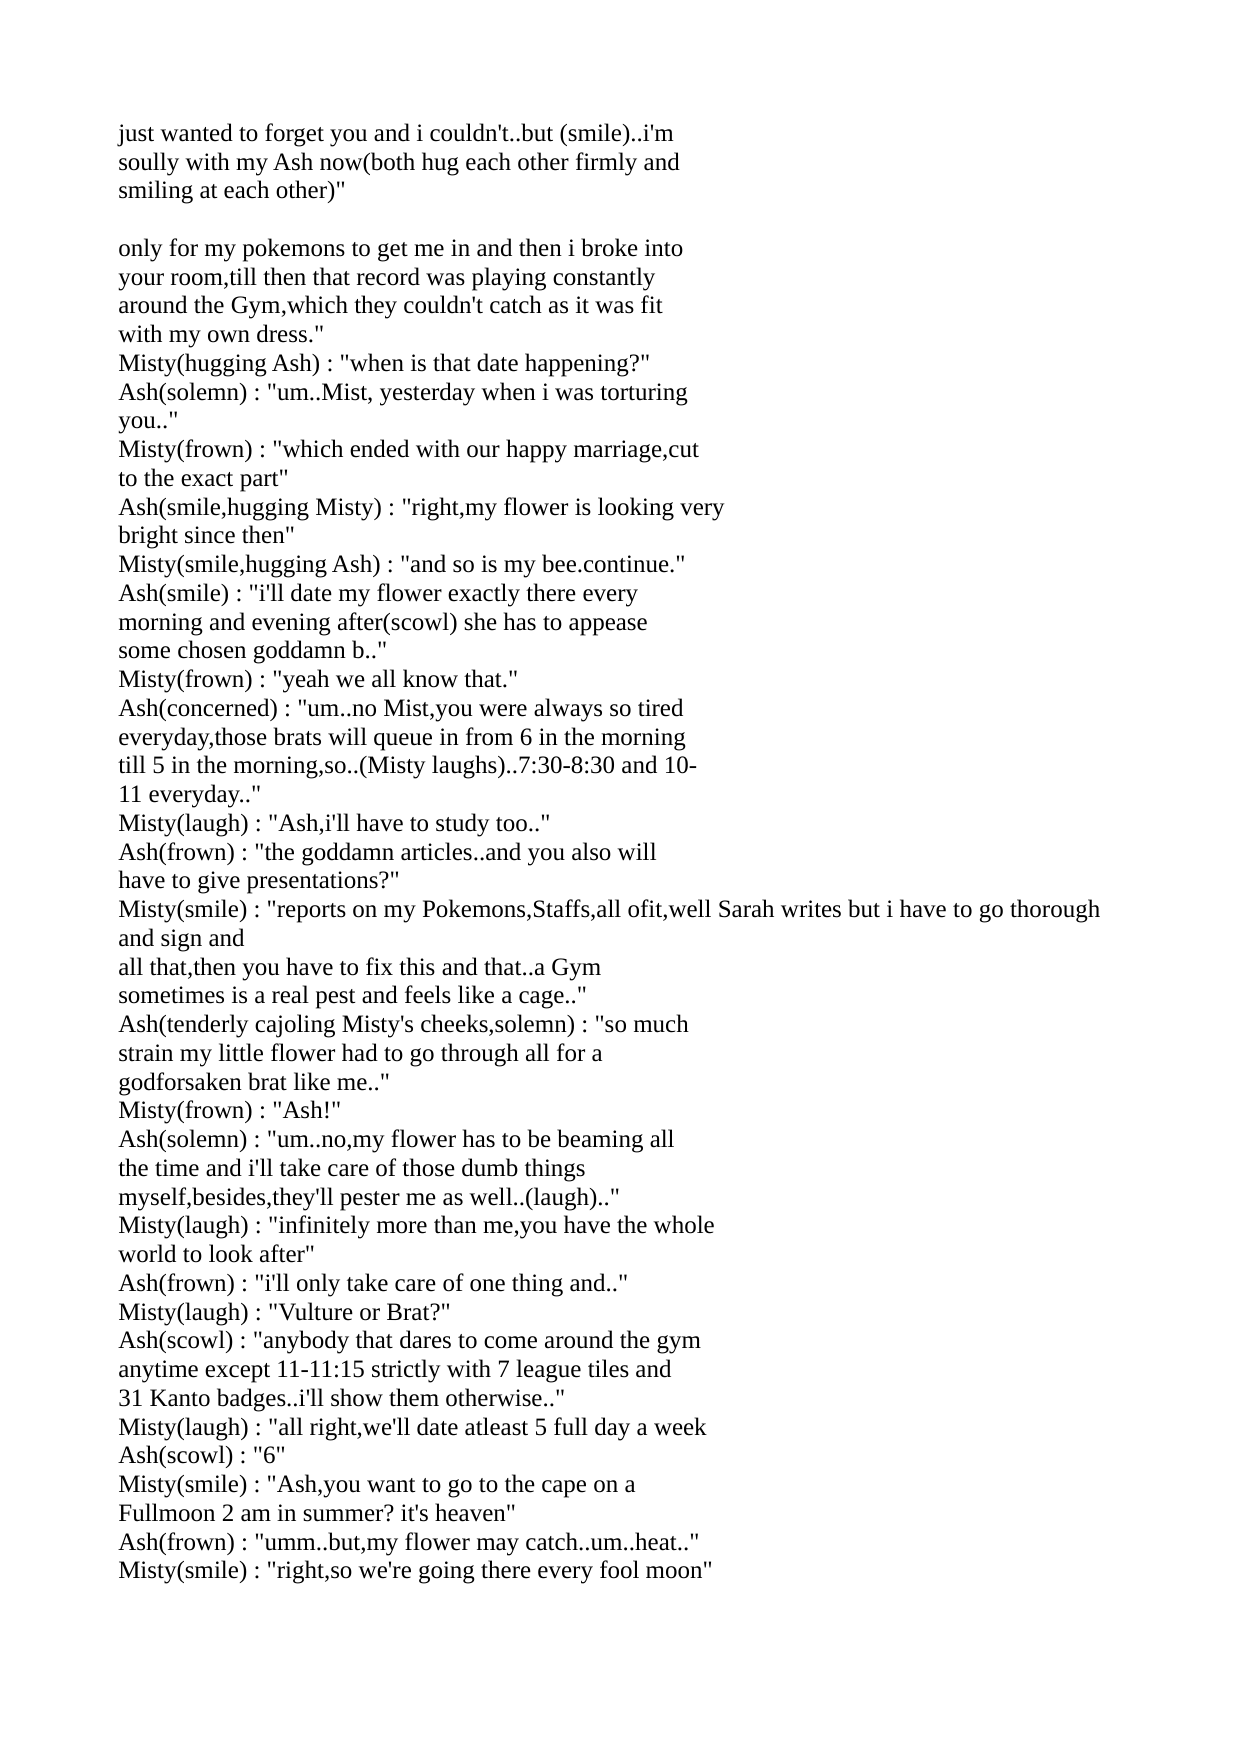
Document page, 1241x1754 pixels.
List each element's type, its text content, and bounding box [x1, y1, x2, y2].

text Misty(frown) : "yeah we all know that." [118, 664, 1122, 693]
text Fullmoon 2 am in summer? it's heaven" [118, 1498, 1122, 1527]
text to the exact part" [118, 463, 1122, 492]
text all that,then you have to fix this and that..a Gym [118, 952, 1122, 981]
text the time and i'll take care of those dumb things [118, 1153, 1122, 1182]
text bright since then" [118, 521, 1122, 549]
text Ash(frown) : "umm..but,my flower may catch..um..heat.." [118, 1527, 1122, 1556]
text Ash(concerned) : "um..no Mist,you were always so tired [118, 693, 1122, 722]
text Ash(frown) : "i'll only take care of one thing and.." [118, 1268, 1122, 1297]
text Misty(smile,hugging Ash) : "and so is my bee.continue." [118, 549, 1122, 578]
text Ash(scowl) : "6" [118, 1441, 1122, 1469]
text everyday,those brats will queue in from 6 in the morning [118, 722, 1122, 751]
text Misty(laugh) : "infinitely more than me,you have the whole [118, 1211, 1122, 1239]
text Ash(scowl) : "anybody that dares to come around the gym [118, 1326, 1122, 1354]
text some chosen goddamn b.." [118, 636, 1122, 664]
text Misty(laugh) : "Ash,i'll have to study too.." [118, 808, 1122, 837]
text sometimes is a real pest and feels like a cage.." [118, 981, 1122, 1009]
text Misty(laugh) : "Vulture or Brat?" [118, 1297, 1122, 1326]
text have to give presentations?" [118, 866, 1122, 894]
text around the Gym,which they couldn't catch as it was fit [118, 291, 1122, 319]
text morning and evening after(scowl) she has to appease [118, 607, 1122, 636]
text godforsaken brat like me.." [118, 1067, 1122, 1096]
text smiling at each other)" [118, 176, 1122, 204]
text Misty(smile) : "right,so we're going there every fool moon" [118, 1556, 1122, 1584]
text till 5 in the morning,so..(Misty laughs)..7:30-8:30 and 10- [118, 751, 1122, 779]
text Misty(smile) : "reports on my Pokemons,Staffs,all ofit,well Sarah writes but i have to go thorough and sign and [118, 894, 1122, 952]
text Ash(smile) : "i'll date my flower exactly there every [118, 578, 1122, 607]
text myself,besides,they'll pester me as well..(laugh).." [118, 1182, 1122, 1211]
text Misty(frown) : "Ash!" [118, 1096, 1122, 1124]
text world to look after" [118, 1239, 1122, 1268]
text Ash(solemn) : "um..no,my flower has to be beaming all [118, 1124, 1122, 1153]
text Ash(smile,hugging Misty) : "right,my flower is looking very [118, 492, 1122, 521]
text just wanted to forget you and i couldn't..but (smile)..i'm [118, 118, 1122, 147]
text anytime except 11-11:15 strictly with 7 league tiles and [118, 1354, 1122, 1383]
text 11 everyday.." [118, 779, 1122, 808]
text Misty(frown) : "which ended with our happy marriage,cut [118, 434, 1122, 463]
text strain my little flower had to go through all for a [118, 1038, 1122, 1067]
text Ash(tenderly cajoling Misty's cheeks,solemn) : "so much [118, 1009, 1122, 1038]
text Ash(frown) : "the goddamn articles..and you also will [118, 837, 1122, 866]
text soully with my Ash now(both hug each other firmly and [118, 147, 1122, 176]
text Misty(smile) : "Ash,you want to go to the cape on a [118, 1469, 1122, 1498]
text Misty(hugging Ash) : "when is that date happening?" [118, 348, 1122, 377]
text your room,till then that record was playing constantly [118, 262, 1122, 291]
text 31 Kanto badges..i'll show them otherwise.." [118, 1383, 1122, 1412]
text with my own dress." [118, 319, 1122, 348]
text you.." [118, 406, 1122, 434]
text only for my pokemons to get me in and then i broke into [118, 233, 1122, 262]
text Ash(solemn) : "um..Mist, yesterday when i was torturing [118, 377, 1122, 406]
text Misty(laugh) : "all right,we'll date atleast 5 full day a week [118, 1412, 1122, 1441]
